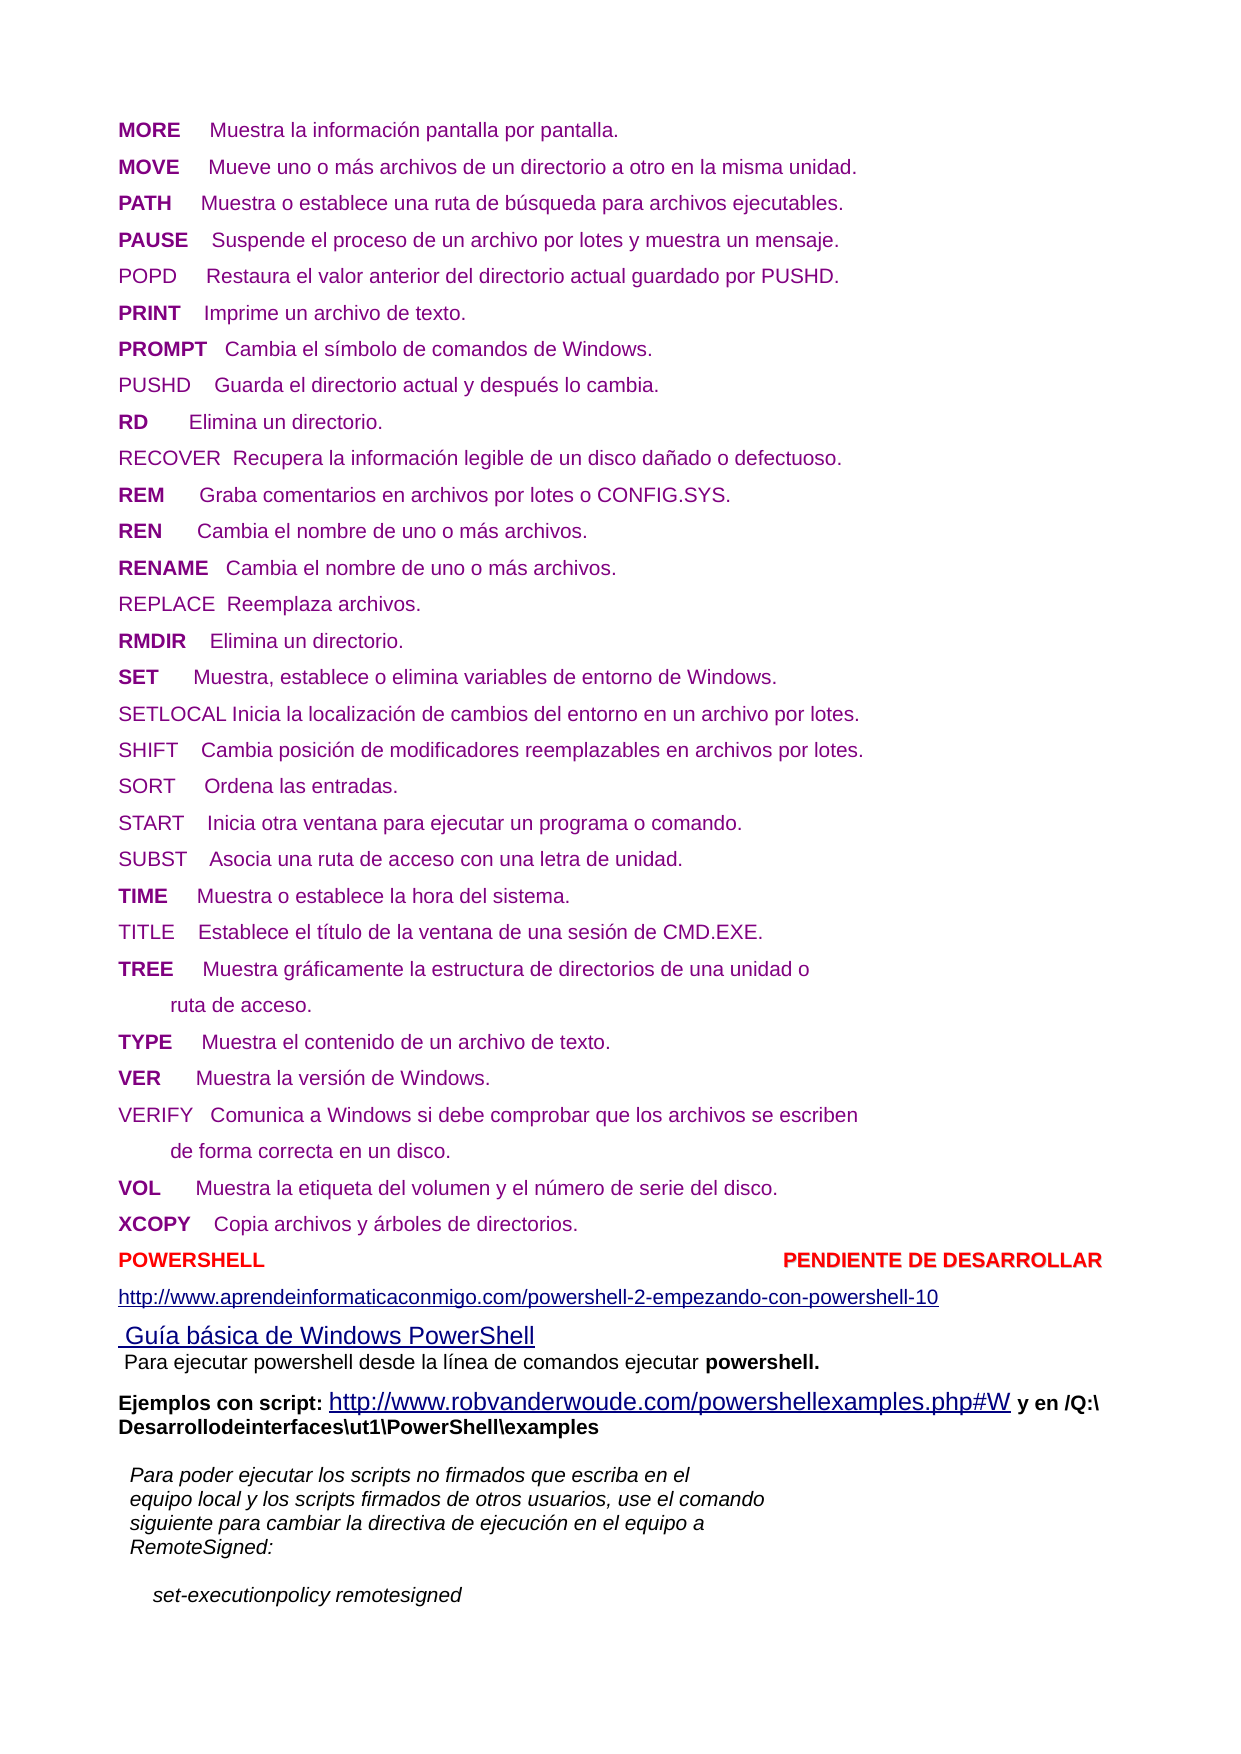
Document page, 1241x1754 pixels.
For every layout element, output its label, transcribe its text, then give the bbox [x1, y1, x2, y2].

text POPD Restaura el valor anterior del directorio actual guardado por PUSHD. [118, 264, 1122, 288]
text REM Graba comentarios en archivos por lotes o CONFIG.SYS. [118, 483, 1122, 507]
text ruta de acceso. [118, 993, 1122, 1017]
text de forma correcta en un disco. [118, 1139, 1122, 1163]
text TIME Muestra o establece la hora del sistema. [118, 884, 1122, 908]
text RMDIR Elimina un directorio. [118, 628, 1122, 652]
text PRINT Imprime un archivo de texto. [118, 300, 1122, 324]
text VERIFY Comunica a Windows si debe comprobar que los archivos se escriben [118, 1102, 1122, 1126]
text START Inicia otra ventana para ejecutar un programa o comando. [118, 811, 1122, 835]
text PUSHD Guarda el directorio actual y después lo cambia. [118, 373, 1122, 397]
text TYPE Muestra el contenido de un archivo de texto. [118, 1029, 1122, 1053]
text SHIFT Cambia posición de modificadores reemplazables en archivos por lotes. [118, 738, 1122, 762]
text equipo local y los scripts firmados de otros usuarios, use el comando [118, 1487, 1122, 1511]
text Ejemplos con script: http://www.robvanderwoude.com/powershellexamples.php#W y en /Q:\Desarrollodeinterfaces\ut1\PowerShell\examples [118, 1386, 1122, 1439]
text REPLACE Reemplaza archivos. [118, 592, 1122, 616]
text RD Elimina un directorio. [118, 410, 1122, 434]
text SET Muestra, establece o elimina variables de entorno de Windows. [118, 665, 1122, 689]
text MOVE Mueve uno o más archivos de un directorio a otro en la misma unidad. [118, 154, 1122, 178]
text http://www.aprendeinformaticaconmigo.com/powershell-2-empezando-con-powershell-10 [118, 1285, 1122, 1309]
text RENAME Cambia el nombre de uno o más archivos. [118, 556, 1122, 579]
text REN Cambia el nombre de uno o más archivos. [118, 519, 1122, 543]
text PATH Muestra o establece una ruta de búsqueda para archivos ejecutables. [118, 191, 1122, 215]
text SETLOCAL Inicia la localización de cambios del entorno en un archivo por lotes. [118, 701, 1122, 725]
text VOL Muestra la etiqueta del volumen y el número de serie del disco. [118, 1175, 1122, 1199]
text SUBST Asocia una ruta de acceso con una letra de unidad. [118, 847, 1122, 871]
text PROMPT Cambia el símbolo de comandos de Windows. [118, 337, 1122, 361]
text POWERSHELL PENDIENTE DE DESARROLLAR [118, 1248, 1122, 1272]
text VER Muestra la versión de Windows. [118, 1066, 1122, 1090]
text set-executionpolicy remotesigned [118, 1583, 1122, 1607]
text Para poder ejecutar los scripts no firmados que escriba en el [118, 1463, 1122, 1487]
text XCOPY Copia archivos y árboles de directorios. [118, 1212, 1122, 1236]
text TITLE Establece el título de la ventana de una sesión de CMD.EXE. [118, 920, 1122, 944]
text PAUSE Suspende el proceso de un archivo por lotes y muestra un mensaje. [118, 227, 1122, 251]
text SORT Ordena las entradas. [118, 774, 1122, 798]
text siguiente para cambiar la directiva de ejecución en el equipo a [118, 1511, 1122, 1535]
text Para ejecutar powershell desde la línea de comandos ejecutar powershell. [118, 1350, 1122, 1374]
text RECOVER Recupera la información legible de un disco dañado o defectuoso. [118, 446, 1122, 470]
text MORE Muestra la información pantalla por pantalla. [118, 118, 1122, 142]
text TREE Muestra gráficamente la estructura de directorios de una unidad o [118, 957, 1122, 981]
text RemoteSigned: [118, 1535, 1122, 1559]
text Guía básica de Windows PowerShell [118, 1321, 1122, 1350]
